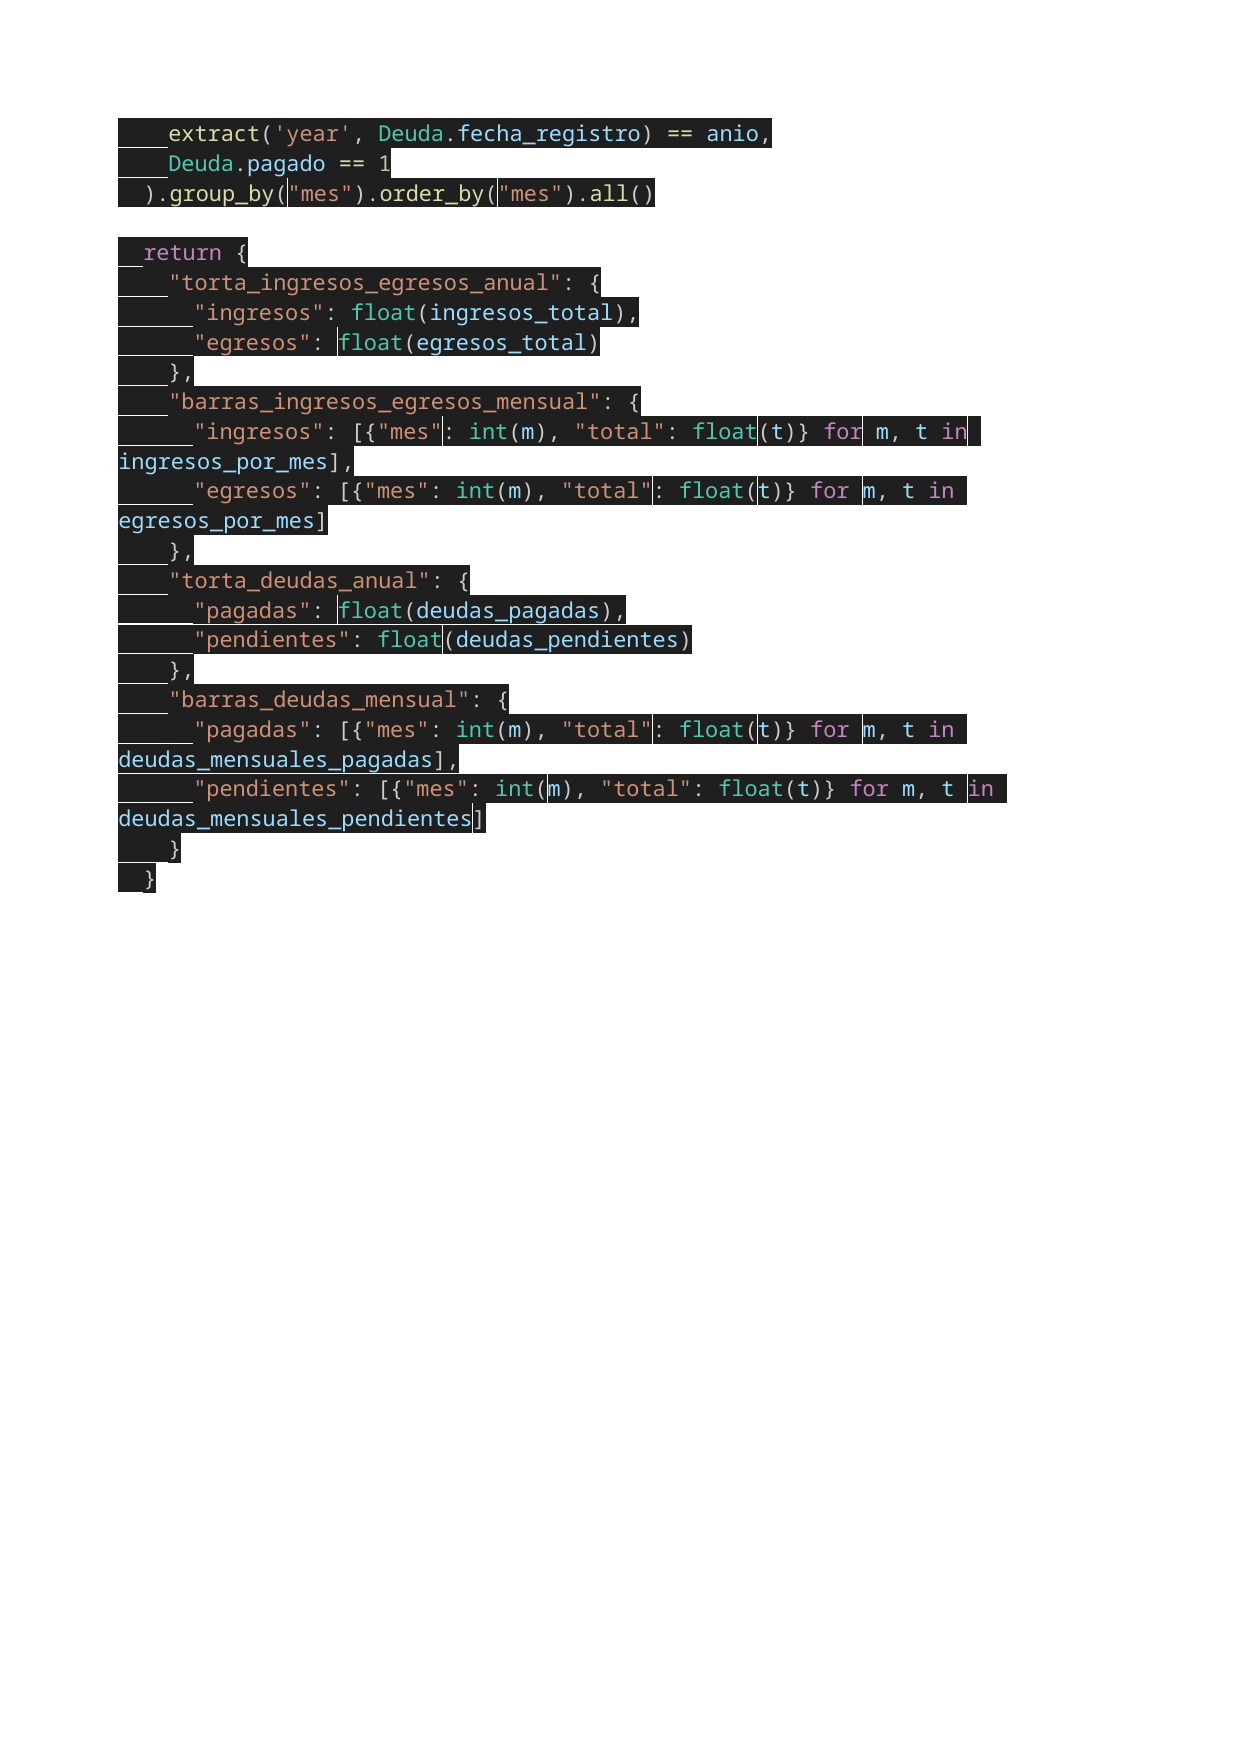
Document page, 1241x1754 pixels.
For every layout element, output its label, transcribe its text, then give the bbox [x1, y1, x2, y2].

text "barras_ingresos_egresos_mensual": { [118, 386, 1122, 416]
text }, [118, 535, 1122, 565]
text "egresos": float(egresos_total) [118, 327, 1122, 356]
text "pendientes": [{"mes": int(m), "total": float(t)} for m, t in deudas_mensuales_pendientes] [118, 773, 1122, 833]
text "barras_deudas_mensual": { [118, 684, 1122, 714]
text "ingresos": float(ingresos_total), [118, 297, 1122, 327]
text "torta_deudas_anual": { [118, 565, 1122, 595]
text "pagadas": [{"mes": int(m), "total": float(t)} for m, t in deudas_mensuales_pagadas], [118, 714, 1122, 773]
text }, [118, 654, 1122, 684]
text ).group_by("mes").order_by("mes").all() [118, 178, 1122, 207]
text Deuda.pagado == 1 [118, 148, 1122, 178]
text "pendientes": float(deudas_pendientes) [118, 624, 1122, 654]
text }, [118, 356, 1122, 386]
text "egresos": [{"mes": int(m), "total": float(t)} for m, t in egresos_por_mes] [118, 476, 1122, 535]
text "pagadas": float(deudas_pagadas), [118, 595, 1122, 624]
text return { [118, 237, 1122, 267]
text "torta_ingresos_egresos_anual": { [118, 267, 1122, 297]
text "ingresos": [{"mes": int(m), "total": float(t)} for m, t in ingresos_por_mes], [118, 416, 1122, 476]
text } [118, 833, 1122, 863]
text } [118, 863, 1122, 893]
text extract('year', Deuda.fecha_registro) == anio, [118, 118, 1122, 148]
